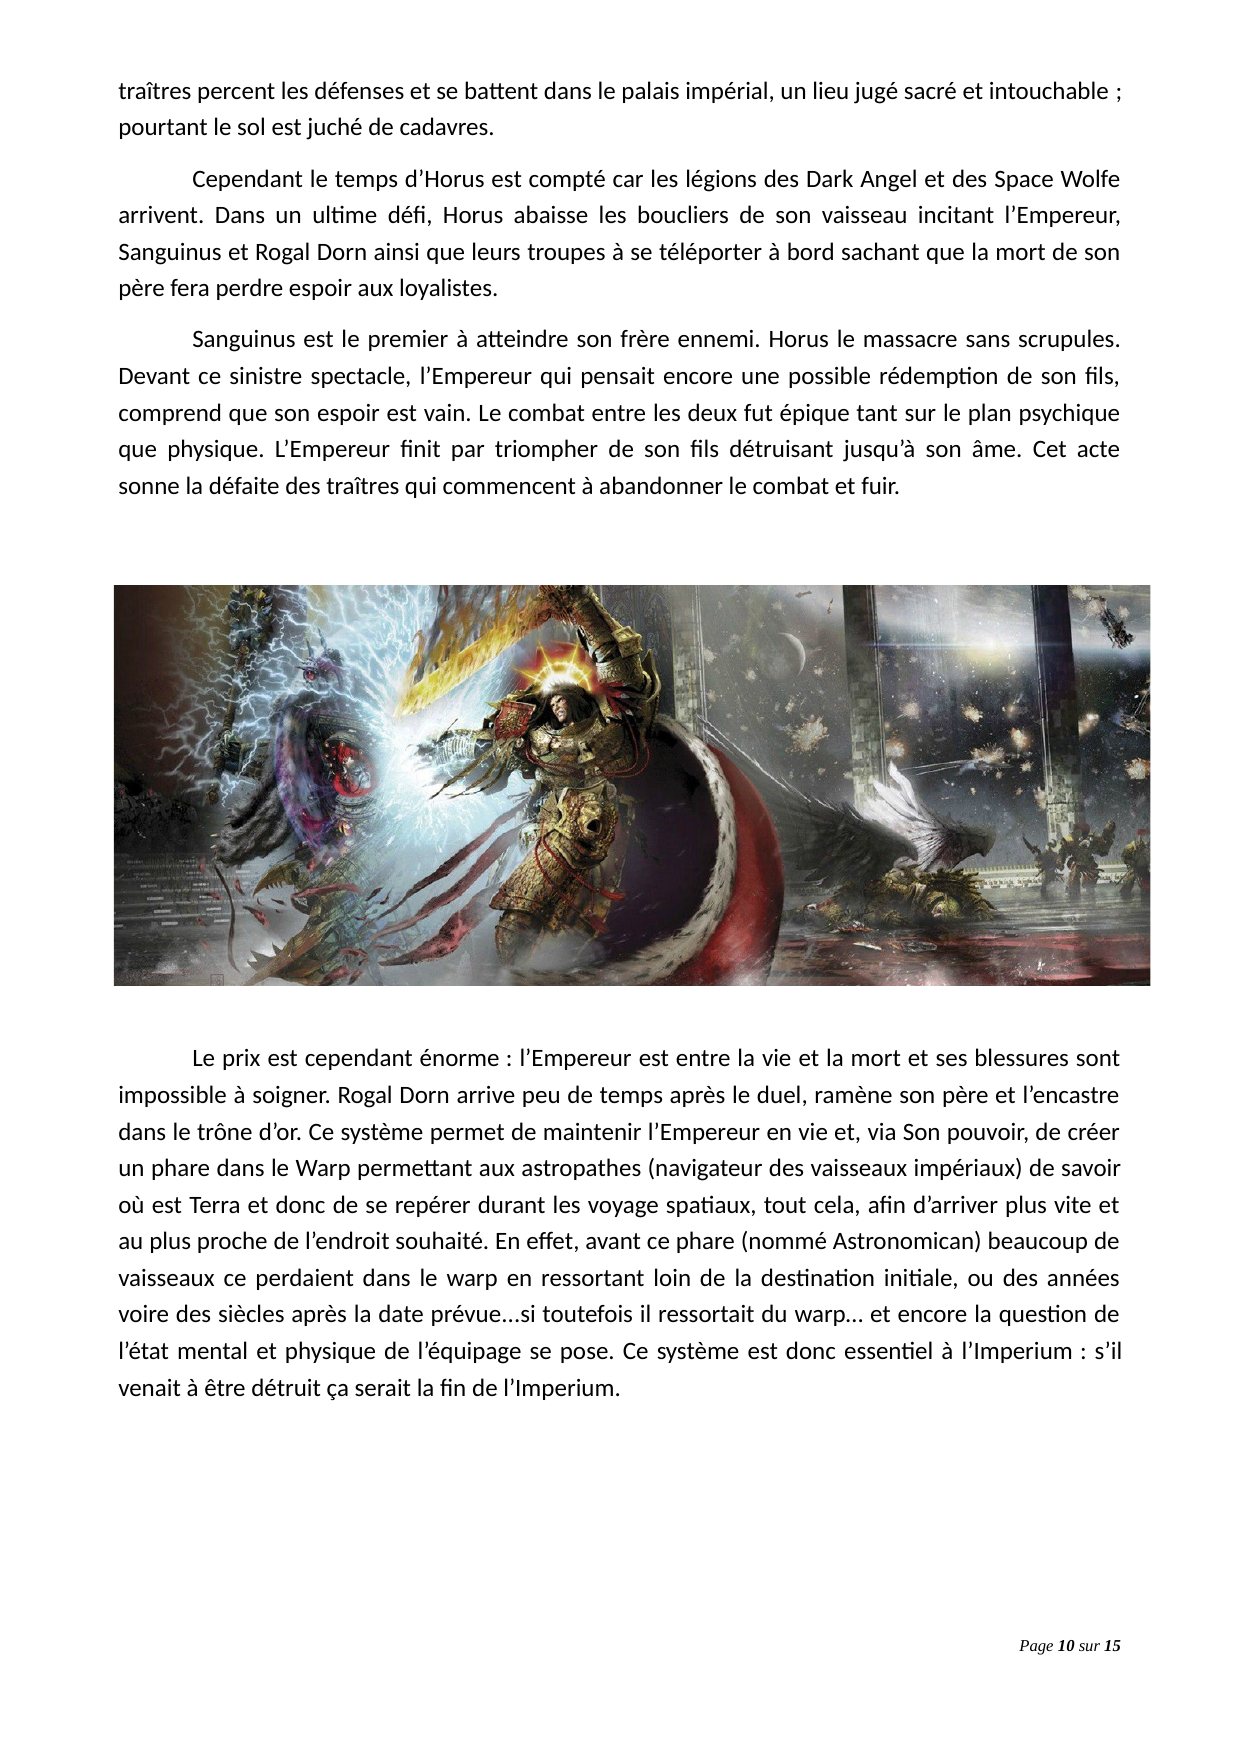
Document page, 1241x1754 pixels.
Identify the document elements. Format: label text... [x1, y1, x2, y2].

picture [113, 585, 1151, 986]
text Sanguinus est le premier à atteindre son frère ennemi. Horus le massacre sans scrupules. Devant ce sinistre spectacle, l’Empereur qui pensait encore une possible rédemption de son fils, comprend que son espoir est vain. Le combat entre les deux fut épique tant sur le plan psychique que physique. L’Empereur finit par triompher de son fils détruisant jusqu’à son âme. Cet acte sonne la défaite des traîtres qui commencent à abandonner le combat et fuir. [118, 323, 1122, 500]
text Cependant le temps d’Horus est compté car les légions des Dark Angel et des Space Wolfe arrivent. Dans un ultime défi, Horus abaisse les boucliers de son vaisseau incitant l’Empereur, Sanguinus et Rogal Dorn ainsi que leurs troupes à se téléporter à bord sachant que la mort de son père fera perdre espoir aux loyalistes. [118, 163, 1122, 303]
text traîtres percent les défenses et se battent dans le palais impérial, un lieu jugé sacré et intouchable ; pourtant le sol est juché de cadavres. [118, 75, 1122, 142]
text Le prix est cependant énorme : l’Empereur est entre la vie et la mort et ses blessures sont impossible à soigner. Rogal Dorn arrive peu de temps après le duel, ramène son père et l’encastre dans le trône d’or. Ce système permet de maintenir l’Empereur en vie et, via Son pouvoir, de créer un phare dans le Warp permettant aux astropathes (navigateur des vaisseaux impériaux) de savoir où est Terra et donc de se repérer durant les voyage spatiaux, tout cela, afin d’arriver plus vite et au plus proche de l’endroit souhaité. En effet, avant ce phare (nommé Astronomican) beaucoup de vaisseaux ce perdaient dans le warp en ressortant loin de la destination initiale, ou des années voire des siècles après la date prévue...si toutefois il ressortait du warp… et encore la question de l’état mental et physique de l’équipage se pose. Ce système est donc essentiel à l’Imperium : s’il venait à être détruit ça serait la fin de l’Imperium. [118, 1043, 1122, 1402]
